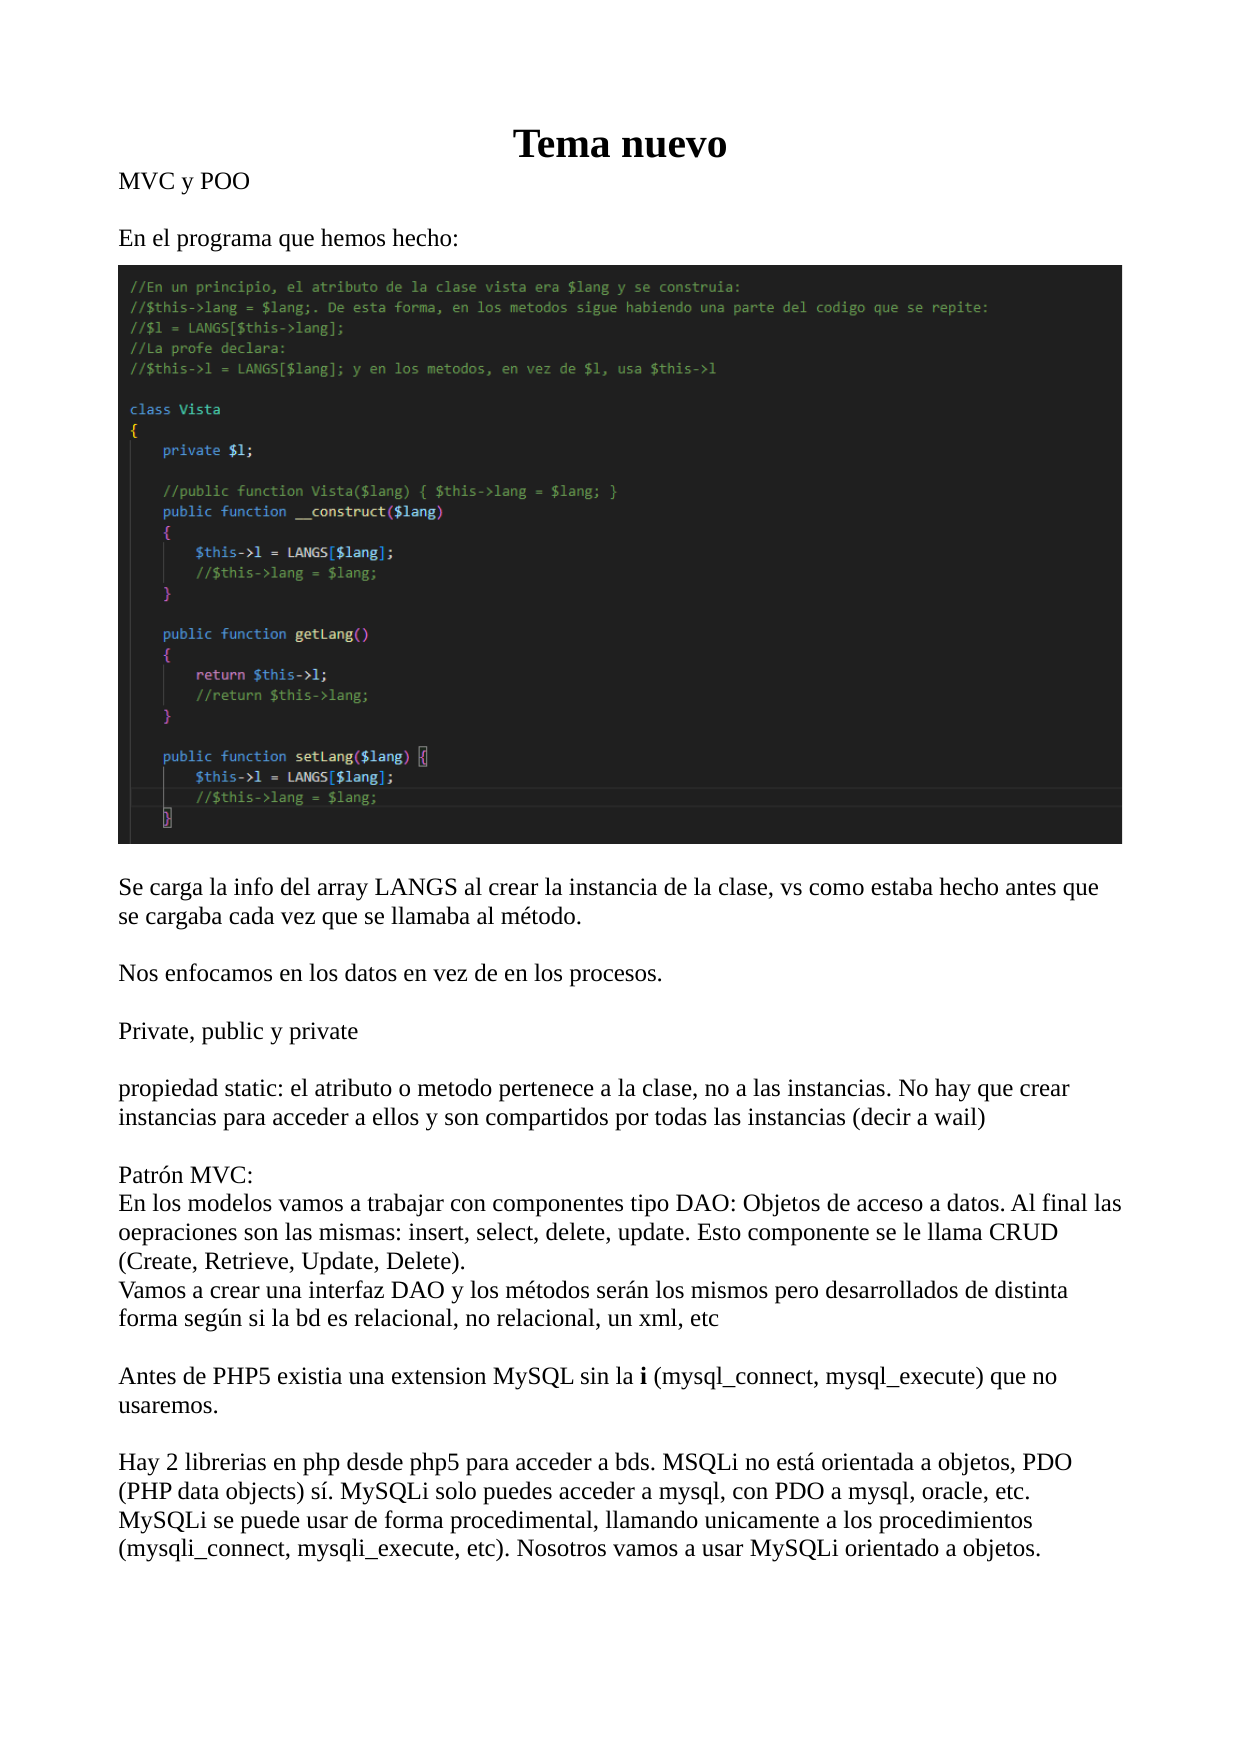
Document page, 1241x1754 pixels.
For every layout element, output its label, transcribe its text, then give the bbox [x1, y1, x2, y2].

text Hay 2 librerias en php desde php5 para acceder a bds. MSQLi no está orientada a objetos, PDO (PHP data objects) sí. MySQLi solo puedes acceder a mysql, con PDO a mysql, oracle, etc. MySQLi se puede usar de forma procedimental, llamando unicamente a los procedimientos (mysqli_connect, mysqli_execute, etc). Nosotros vamos a usar MySQLi orientado a objetos. [118, 1447, 1122, 1562]
text En el programa que hemos hecho: [118, 223, 1122, 252]
picture [118, 265, 1123, 844]
text Private, public y private [118, 1016, 1122, 1045]
text propiedad static: el atributo o metodo pertenece a la clase, no a las instancias. No hay que crear instancias para acceder a ellos y son compartidos por todas las instancias (decir a wail) [118, 1073, 1122, 1131]
text Antes de PHP5 existia una extension MySQL sin la i (mysql_connect, mysql_execute) que no usaremos. [118, 1361, 1122, 1418]
text Nos enfocamos en los datos en vez de en los procesos. [118, 958, 1122, 987]
text Vamos a crear una interfaz DAO y los métodos serán los mismos pero desarrollados de distinta forma según si la bd es relacional, no relacional, un xml, etc [118, 1275, 1122, 1332]
text Patrón MVC: [118, 1160, 1122, 1188]
text Se carga la info del array LANGS al crear la instancia de la clase, vs como estaba hecho antes que se cargaba cada vez que se llamaba al método. [118, 872, 1122, 930]
text MVC y POO [118, 166, 1122, 195]
text En los modelos vamos a trabajar con componentes tipo DAO: Objetos de acceso a datos. Al final las oepraciones son las mismas: insert, select, delete, update. Esto componente se le llama CRUD (Create, Retrieve, Update, Delete). [118, 1188, 1122, 1275]
text Tema nuevo [118, 118, 1122, 166]
